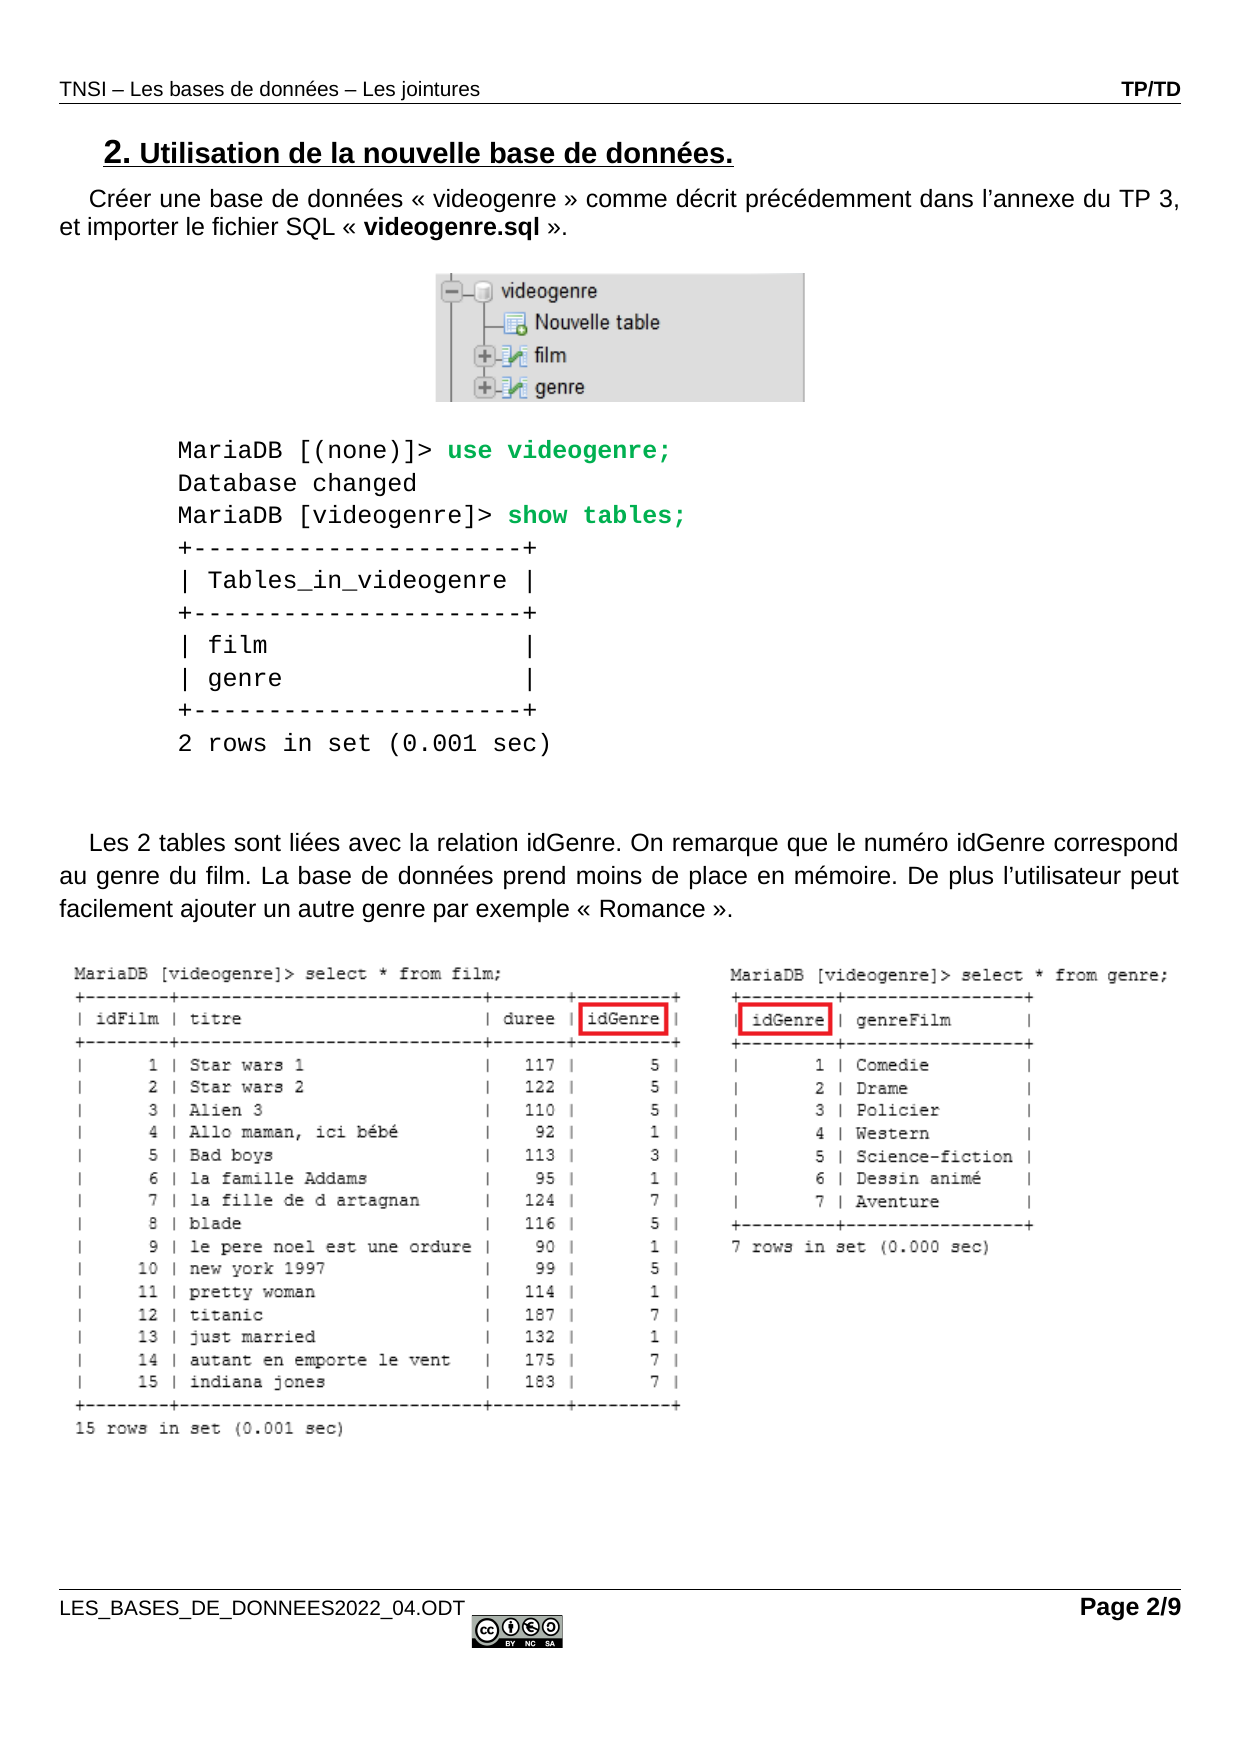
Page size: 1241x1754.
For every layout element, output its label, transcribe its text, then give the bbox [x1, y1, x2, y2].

text | genre | [177, 666, 1181, 694]
text Database changed [177, 471, 1181, 499]
text | Tables_in_videogenre | [177, 568, 1181, 596]
text Les 2 tables sont liées avec la relation idGenre. On remarque que le numéro idGenre correspond au genre du film. La base de données prend moins de place en mémoire. De plus l’utilisateur peut facilement ajouter un autre genre par exemple « Romance ». [59, 828, 1181, 923]
picture [435, 273, 805, 402]
text Créer une base de données « videogenre » comme décrit précédemment dans l’annexe du TP 3, et importer le fichier SQL « videogenre.sql ». [59, 183, 1181, 241]
text 2 rows in set (0.001 sec) [177, 731, 1181, 759]
text MariaDB [(none)]> use videogenre; [177, 438, 1181, 466]
picture [471, 1615, 563, 1648]
picture [60, 959, 1181, 1447]
text +----------------------+ [177, 536, 1181, 564]
text +----------------------+ [177, 601, 1181, 629]
text | film | [177, 633, 1181, 661]
text +----------------------+ [177, 698, 1181, 726]
list Utilisation de la nouvelle base de données. [103, 133, 1181, 171]
text MariaDB [videogenre]> show tables; [177, 503, 1181, 531]
